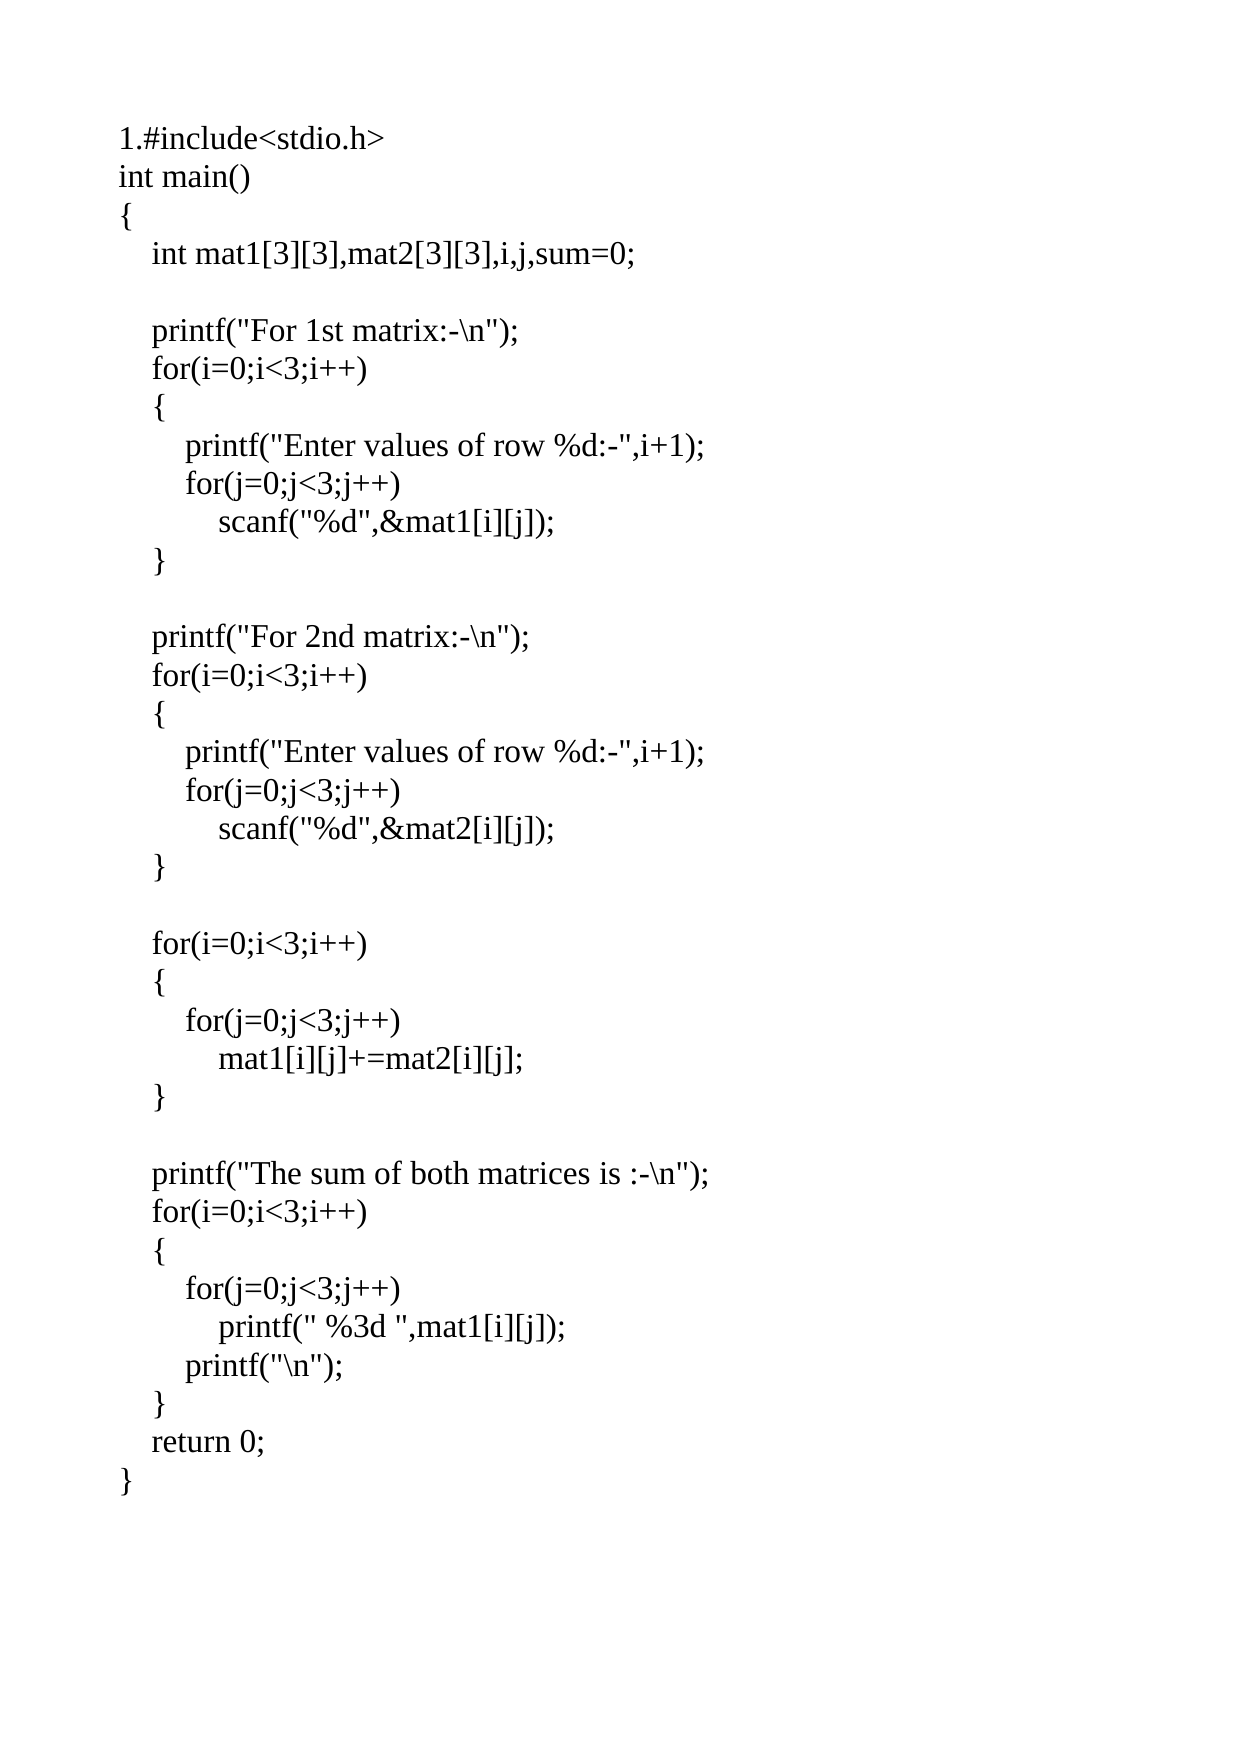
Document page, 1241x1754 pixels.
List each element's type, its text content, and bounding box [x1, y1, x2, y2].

text printf(" %3d ",mat1[i][j]); [118, 1306, 1122, 1345]
text int main() [118, 156, 1122, 195]
text for(j=0;j<3;j++) [118, 1000, 1122, 1038]
text return 0; [118, 1421, 1122, 1460]
text { [118, 1230, 1122, 1268]
text for(i=0;i<3;i++) [118, 348, 1122, 386]
text for(j=0;j<3;j++) [118, 463, 1122, 501]
text { [118, 386, 1122, 425]
text for(j=0;j<3;j++) [118, 1268, 1122, 1306]
text printf("For 2nd matrix:-\n"); [118, 616, 1122, 655]
text for(i=0;i<3;i++) [118, 655, 1122, 693]
text int mat1[3][3],mat2[3][3],i,j,sum=0; [118, 233, 1122, 271]
text printf("Enter values of row %d:-",i+1); [118, 731, 1122, 770]
text { [118, 195, 1122, 233]
text } [118, 1076, 1122, 1115]
text } [118, 540, 1122, 578]
text printf("For 1st matrix:-\n"); [118, 310, 1122, 348]
text 1.#include<stdio.h> [118, 118, 1122, 156]
text { [118, 961, 1122, 1000]
text scanf("%d",&mat1[i][j]); [118, 501, 1122, 540]
text for(i=0;i<3;i++) [118, 1191, 1122, 1230]
text } [118, 1383, 1122, 1421]
text for(j=0;j<3;j++) [118, 770, 1122, 808]
text for(i=0;i<3;i++) [118, 923, 1122, 961]
text printf("\n"); [118, 1345, 1122, 1383]
text } [118, 846, 1122, 885]
text scanf("%d",&mat2[i][j]); [118, 808, 1122, 846]
text printf("The sum of both matrices is :-\n"); [118, 1153, 1122, 1191]
text printf("Enter values of row %d:-",i+1); [118, 425, 1122, 463]
text mat1[i][j]+=mat2[i][j]; [118, 1038, 1122, 1076]
text } [118, 1460, 1122, 1498]
text { [118, 693, 1122, 731]
